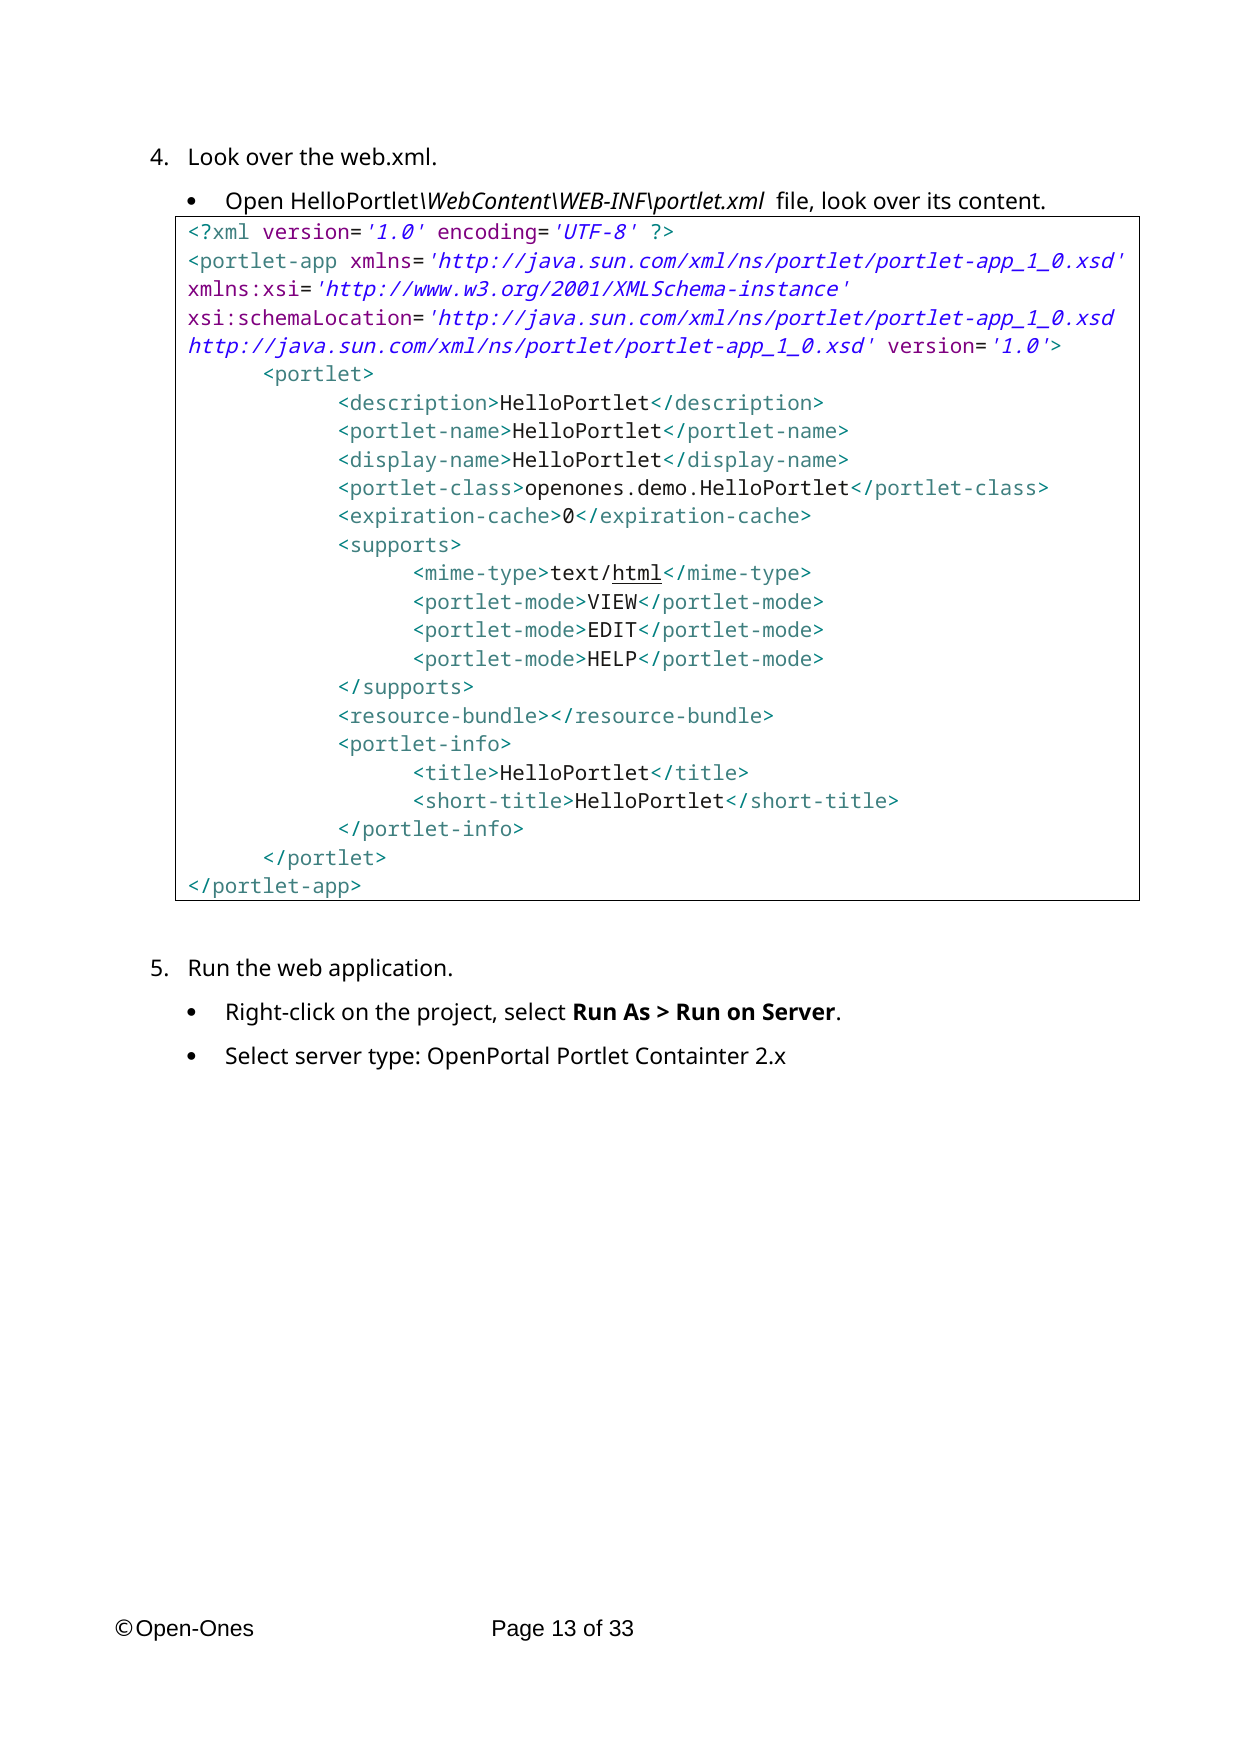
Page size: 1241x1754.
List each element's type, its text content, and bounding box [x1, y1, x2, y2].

subtitle Run the web application. [150, 952, 1128, 983]
list Open HelloPortlet\WebContent\WEB-INF\portlet.xml file, look over its content. [187, 185, 1128, 216]
list Right-click on the project, select Run As > Run on Server. [187, 996, 1128, 1027]
subtitle Look over the web.xml. [150, 141, 1128, 172]
table_header <?xml version='1.0' encoding='UTF-8' ?> <portlet-app xmlns='http://java.sun.com/xml/ns/portlet/portlet-app_1_0.xsd' xmlns:xsi='http://www.w3.org/2001/XMLSchema-instance' xsi:schemaLocation='http://java.sun.com/xml/ns/portlet/portlet-app_1_0.xsd http://java.sun.com/xml/ns/portlet/portlet-app_1_0.xsd' version='1.0'> <portlet> <description>HelloPortlet</description> <portlet-name>HelloPortlet</portlet-name> <display-name>HelloPortlet</display-name> <portlet-class>openones.demo.HelloPortlet</portlet-class> <expiration-cache>0</expiration-cache> <supports> <mime-type>text/html</mime-type> <portlet-mode>VIEW</portlet-mode> <portlet-mode>EDIT</portlet-mode> <portlet-mode>HELP</portlet-mode> </supports> <resource-bundle></resource-bundle> <portlet-info> <title>HelloPortlet</title> <short-title>HelloPortlet</short-title> </portlet-info> </portlet> </portlet-app> [176, 217, 1139, 900]
list Select server type: OpenPortal Portlet Containter 2.x [187, 1040, 1128, 1071]
